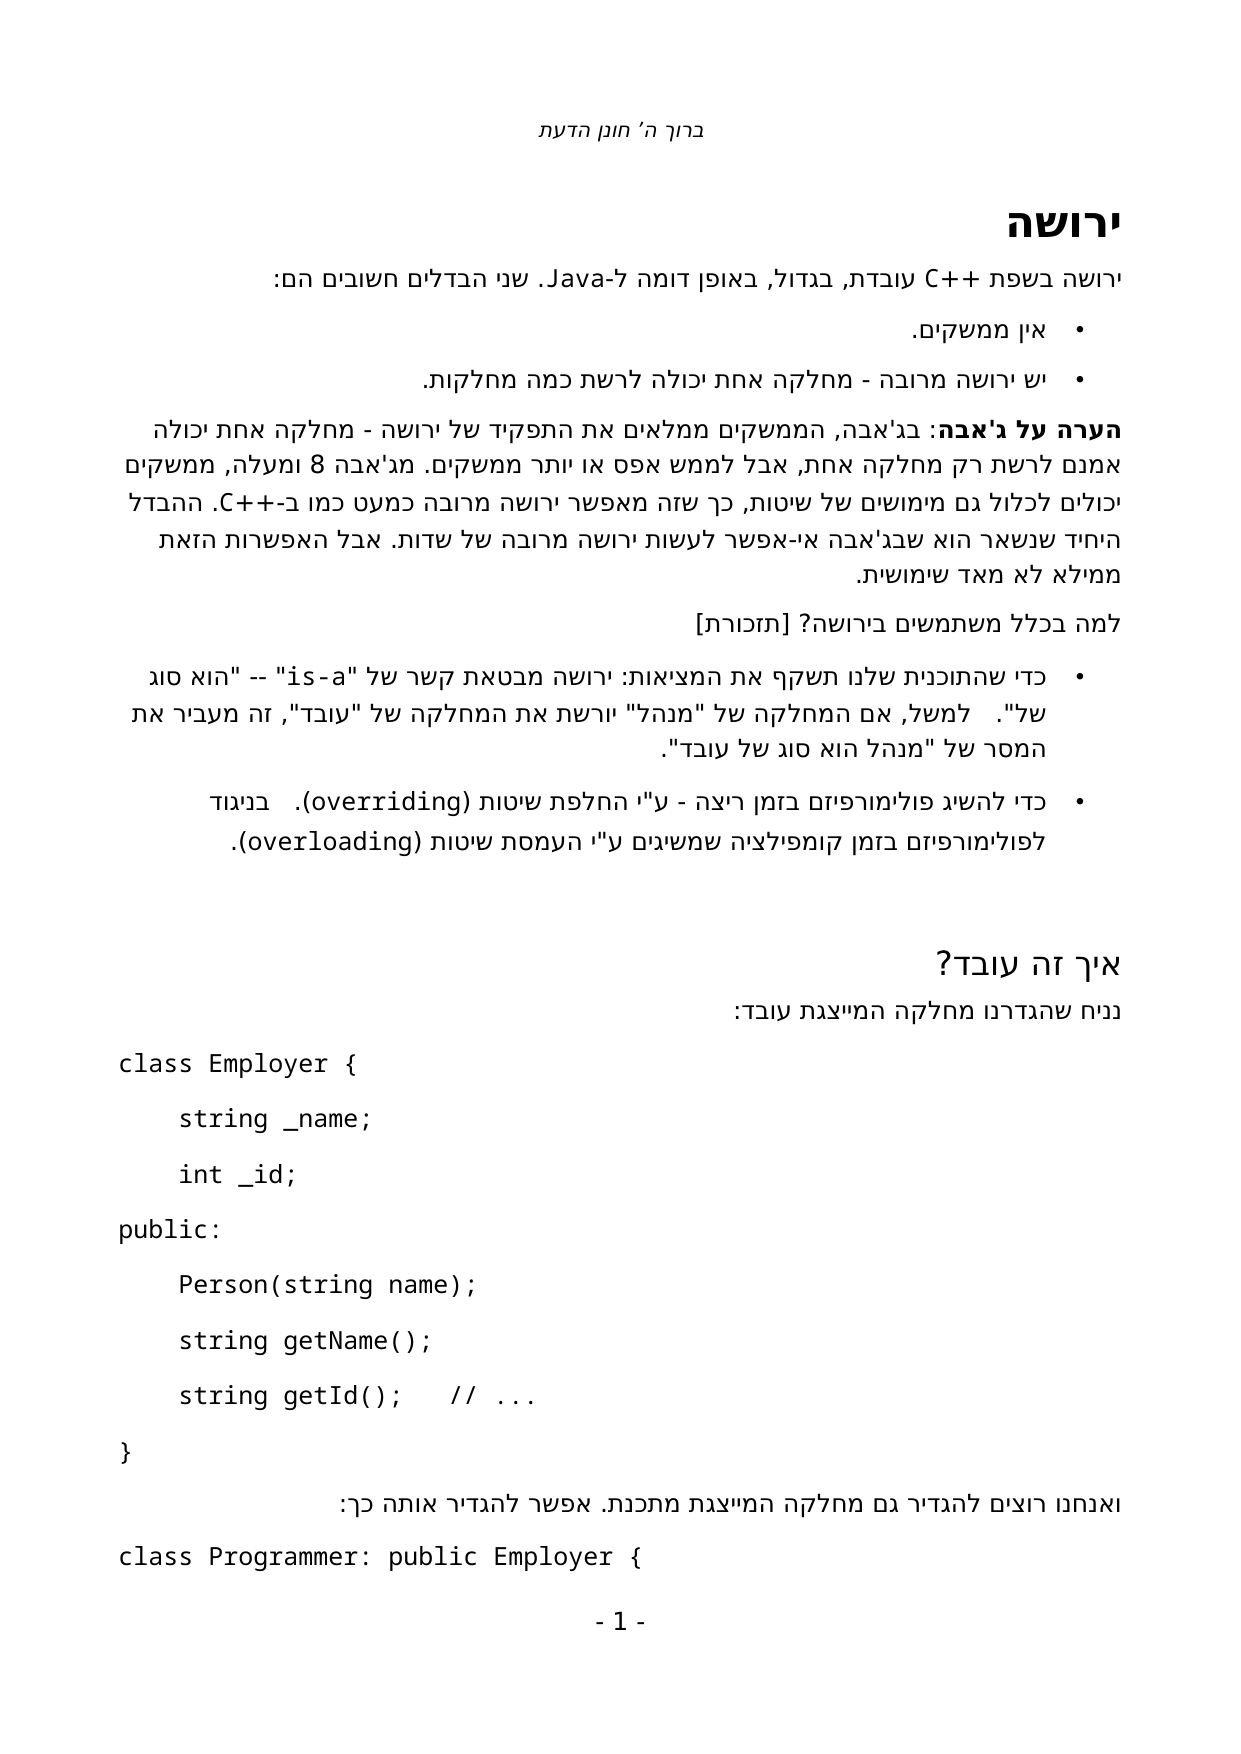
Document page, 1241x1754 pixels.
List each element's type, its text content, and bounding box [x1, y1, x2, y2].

text string getId(); // ... [118, 1378, 1122, 1412]
text הערה על ג'אבה: בג'אבה, הממשקים ממלאים את התפקיד של ירושה - מחלקה אחת יכולה אמנם לרשת רק מחלקה אחת, אבל לממש אפס או יותר ממשקים. מג'אבה 8 ומעלה, ממשקים יכולים לכלול גם מימושים של שיטות, כך שזה מאפשר ירושה מרובה כמעט כמו ב-++C. ההבדל היחיד שנשאר הוא שבג'אבה אי-אפשר לעשות ירושה מרובה של שדות. אבל האפשרות הזאת ממילא לא מאד שימושית. [118, 415, 1122, 589]
text public: [118, 1212, 1122, 1246]
text string getName(); [118, 1323, 1122, 1357]
subtitle איך זה עובד? [118, 944, 1122, 983]
list כדי להשיג פולימורפיזם בזמן ריצה - ע"י החלפת שיטות (overriding). בניגוד לפולימורפיזם בזמן קומפילציה שמשיגים ע"י העמסת שיטות (overloading). [118, 783, 1084, 857]
text class Programmer: public Employer { [118, 1538, 1122, 1572]
list אין ממשקים. [118, 316, 1084, 345]
text ירושה בשפת ++C עובדת, בגדול, באופן דומה ל-Java. שני הבדלים חשובים הם: [118, 260, 1122, 294]
text Person(string name); [118, 1267, 1122, 1301]
text string _name; [118, 1101, 1122, 1135]
subtitle ירושה [118, 197, 1122, 248]
list כדי שהתוכנית שלנו תשקף את המציאות: ירושה מבטאת קשר של "is-a" -- "הוא סוג של". למשל, אם המחלקה של "מנהל" יורשת את המחלקה של "עובד", זה מעביר את המסר של "מנהל הוא סוג של עובד". [118, 659, 1084, 763]
text int _id; [118, 1156, 1122, 1190]
text ואנחנו רוצים להגדיר גם מחלקה המייצגת מתכנת. אפשר להגדיר אותה כך: [118, 1489, 1122, 1518]
text למה בכלל משתמשים בירושה? [תזכורת] [118, 609, 1122, 638]
text class Employer { [118, 1046, 1122, 1079]
text נניח שהגדרנו מחלקה המייצגת עובד: [118, 996, 1122, 1025]
text } [118, 1433, 1122, 1467]
list יש ירושה מרובה - מחלקה אחת יכולה לרשת כמה מחלקות. [118, 365, 1084, 394]
